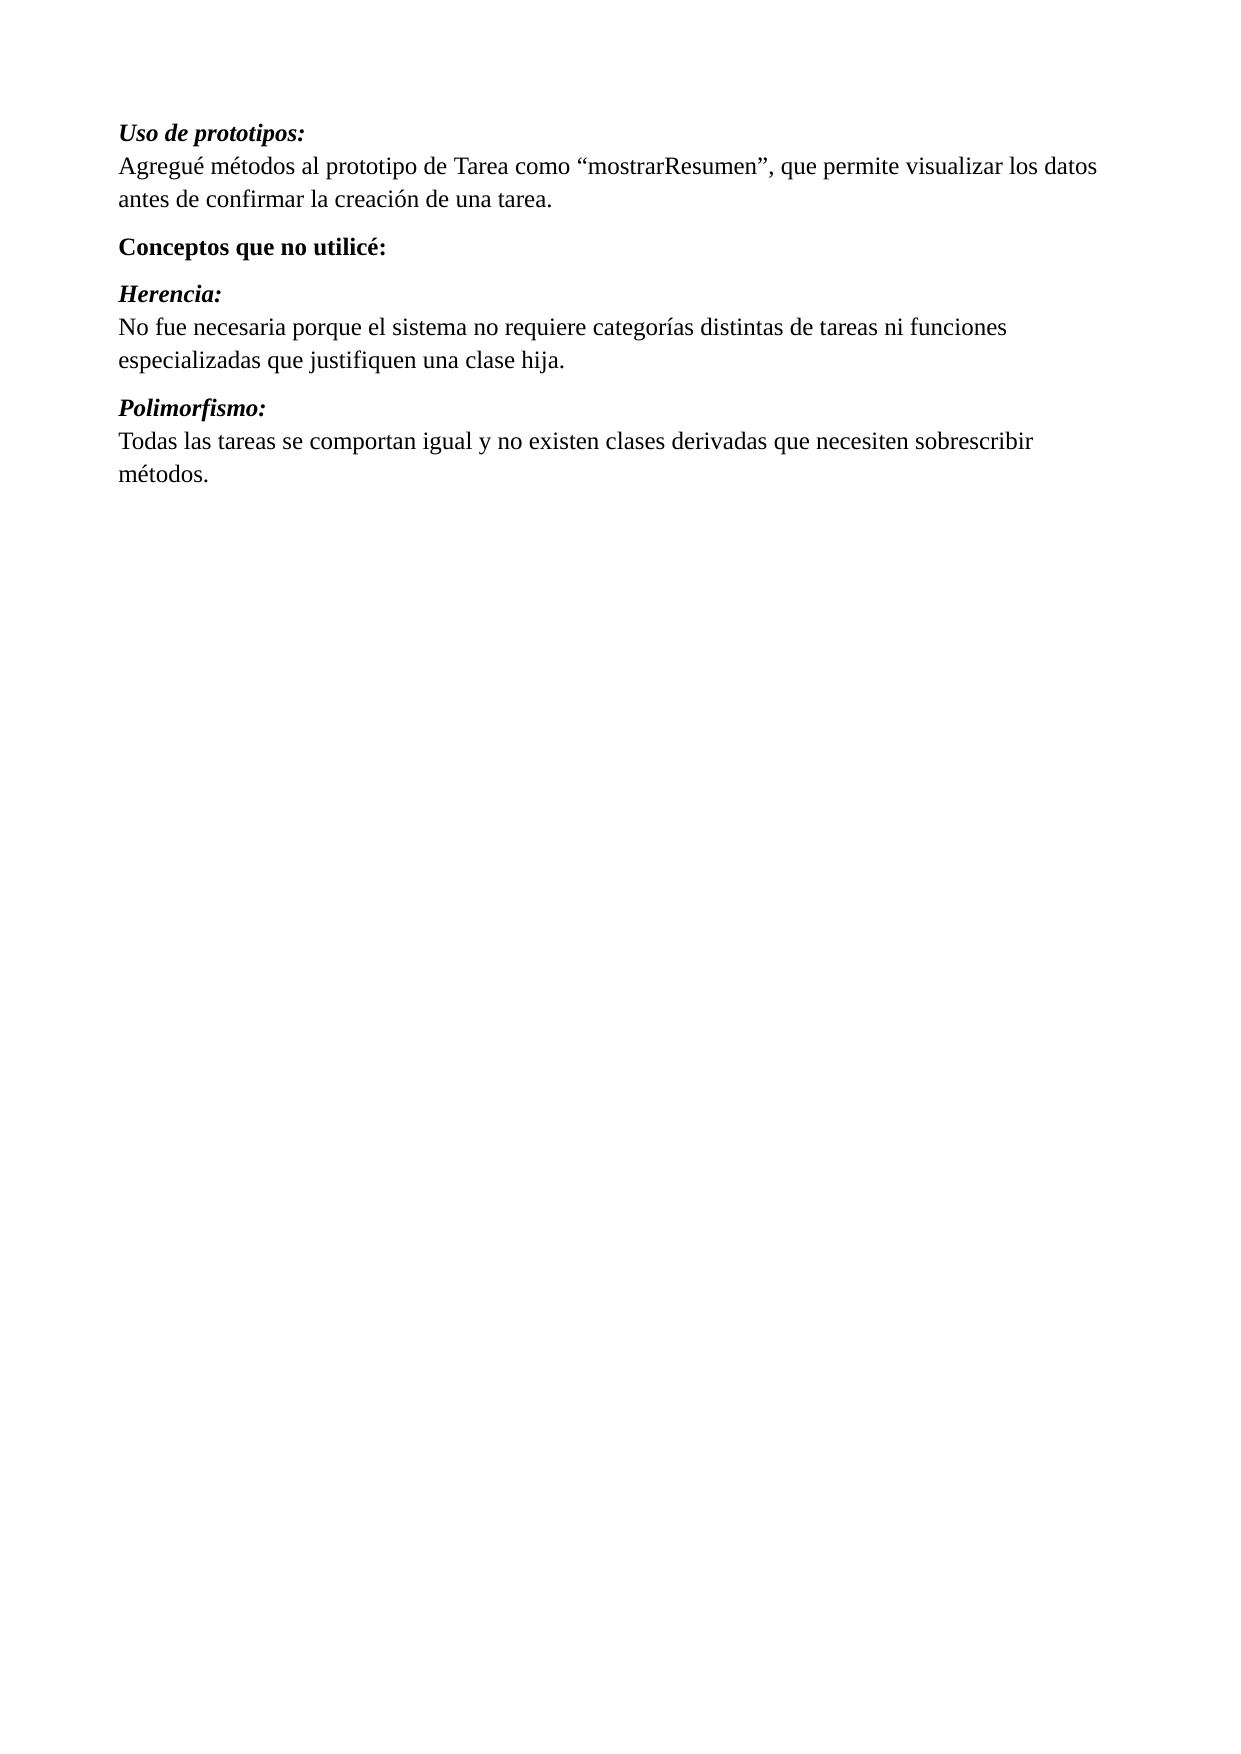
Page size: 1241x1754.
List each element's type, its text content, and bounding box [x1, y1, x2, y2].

text Herencia: No fue necesaria porque el sistema no requiere categorías distintas de tareas ni funciones especializadas que justifiquen una clase hija. [118, 279, 1122, 374]
text Polimorfismo: Todas las tareas se comportan igual y no existen clases derivadas que necesiten sobrescribir métodos. [118, 393, 1122, 488]
text Conceptos que no utilicé: [118, 232, 1122, 261]
text Uso de prototipos: Agregué métodos al prototipo de Tarea como “mostrarResumen”, que permite visualizar los datos antes de confirmar la creación de una tarea. [118, 118, 1122, 213]
